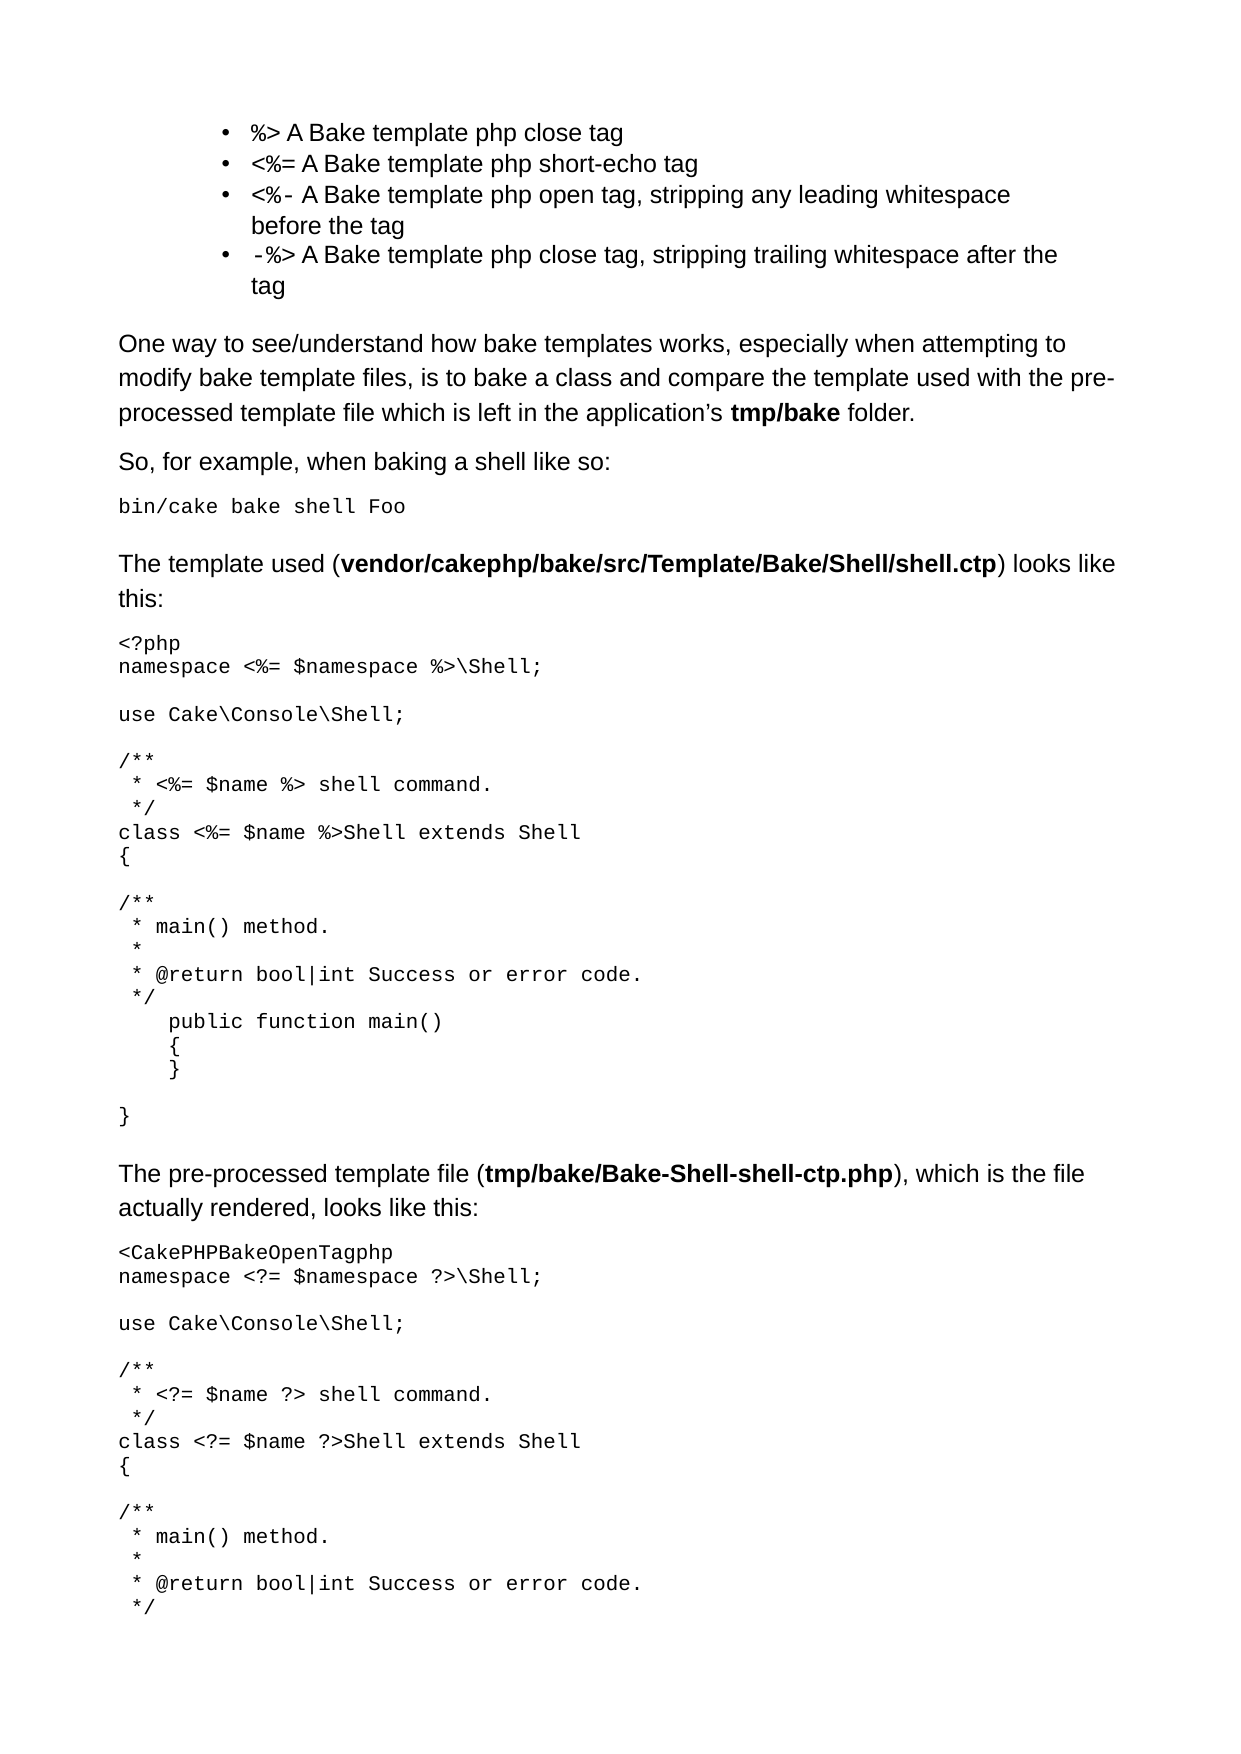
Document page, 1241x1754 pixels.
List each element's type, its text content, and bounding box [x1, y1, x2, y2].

text /** [118, 751, 1122, 774]
text * [118, 1549, 1122, 1573]
text */ [118, 1597, 1122, 1621]
text The pre-processed template file (tmp/bake/Bake-Shell-shell-ctp.php), which is the file actually rendered, looks like this: [118, 1159, 1122, 1222]
list -%> A Bake template php close tag, stripping trailing whitespace after the tag [221, 240, 1063, 299]
text * @return bool|int Success or error code. [118, 1573, 1122, 1597]
text * [118, 940, 1122, 964]
text * main() method. [118, 1526, 1122, 1549]
list <%= A Bake template php short-echo tag [221, 149, 1063, 180]
text class <?= $name ?>Shell extends Shell [118, 1431, 1122, 1455]
text * <%= $name %> shell command. [118, 774, 1122, 798]
text One way to see/understand how bake templates works, especially when attempting to modify bake template files, is to bake a class and compare the template used with the pre-processed template file which is left in the application’s tmp/bake folder. [118, 329, 1122, 427]
text So, for example, when baking a shell like so: [118, 447, 1122, 476]
text * @return bool|int Success or error code. [118, 964, 1122, 987]
text The template used (vendor/cakephp/bake/src/Template/Bake/Shell/shell.ctp) looks like this: [118, 549, 1122, 612]
text } [118, 1106, 1122, 1129]
text */ [118, 798, 1122, 822]
text */ [118, 1408, 1122, 1431]
text /** [118, 893, 1122, 916]
list <%- A Bake template php open tag, stripping any leading whitespace before the tag [221, 180, 1063, 240]
text */ [118, 987, 1122, 1011]
text * <?= $name ?> shell command. [118, 1384, 1122, 1408]
text /** [118, 1502, 1122, 1526]
text } [118, 1058, 1122, 1082]
text public function main() [118, 1011, 1122, 1034]
list %> A Bake template php close tag [221, 118, 1063, 149]
text { [118, 845, 1122, 869]
text <CakePHPBakeOpenTagphp [118, 1242, 1122, 1266]
text namespace <%= $namespace %>\Shell; [118, 656, 1122, 680]
text bin/cake bake shell Foo [118, 496, 1122, 519]
text use Cake\Console\Shell; [118, 1313, 1122, 1337]
text class <%= $name %>Shell extends Shell [118, 822, 1122, 845]
text /** [118, 1360, 1122, 1384]
text { [118, 1034, 1122, 1058]
text <?php [118, 633, 1122, 656]
text use Cake\Console\Shell; [118, 703, 1122, 727]
text { [118, 1455, 1122, 1479]
text * main() method. [118, 916, 1122, 940]
text namespace <?= $namespace ?>\Shell; [118, 1266, 1122, 1289]
